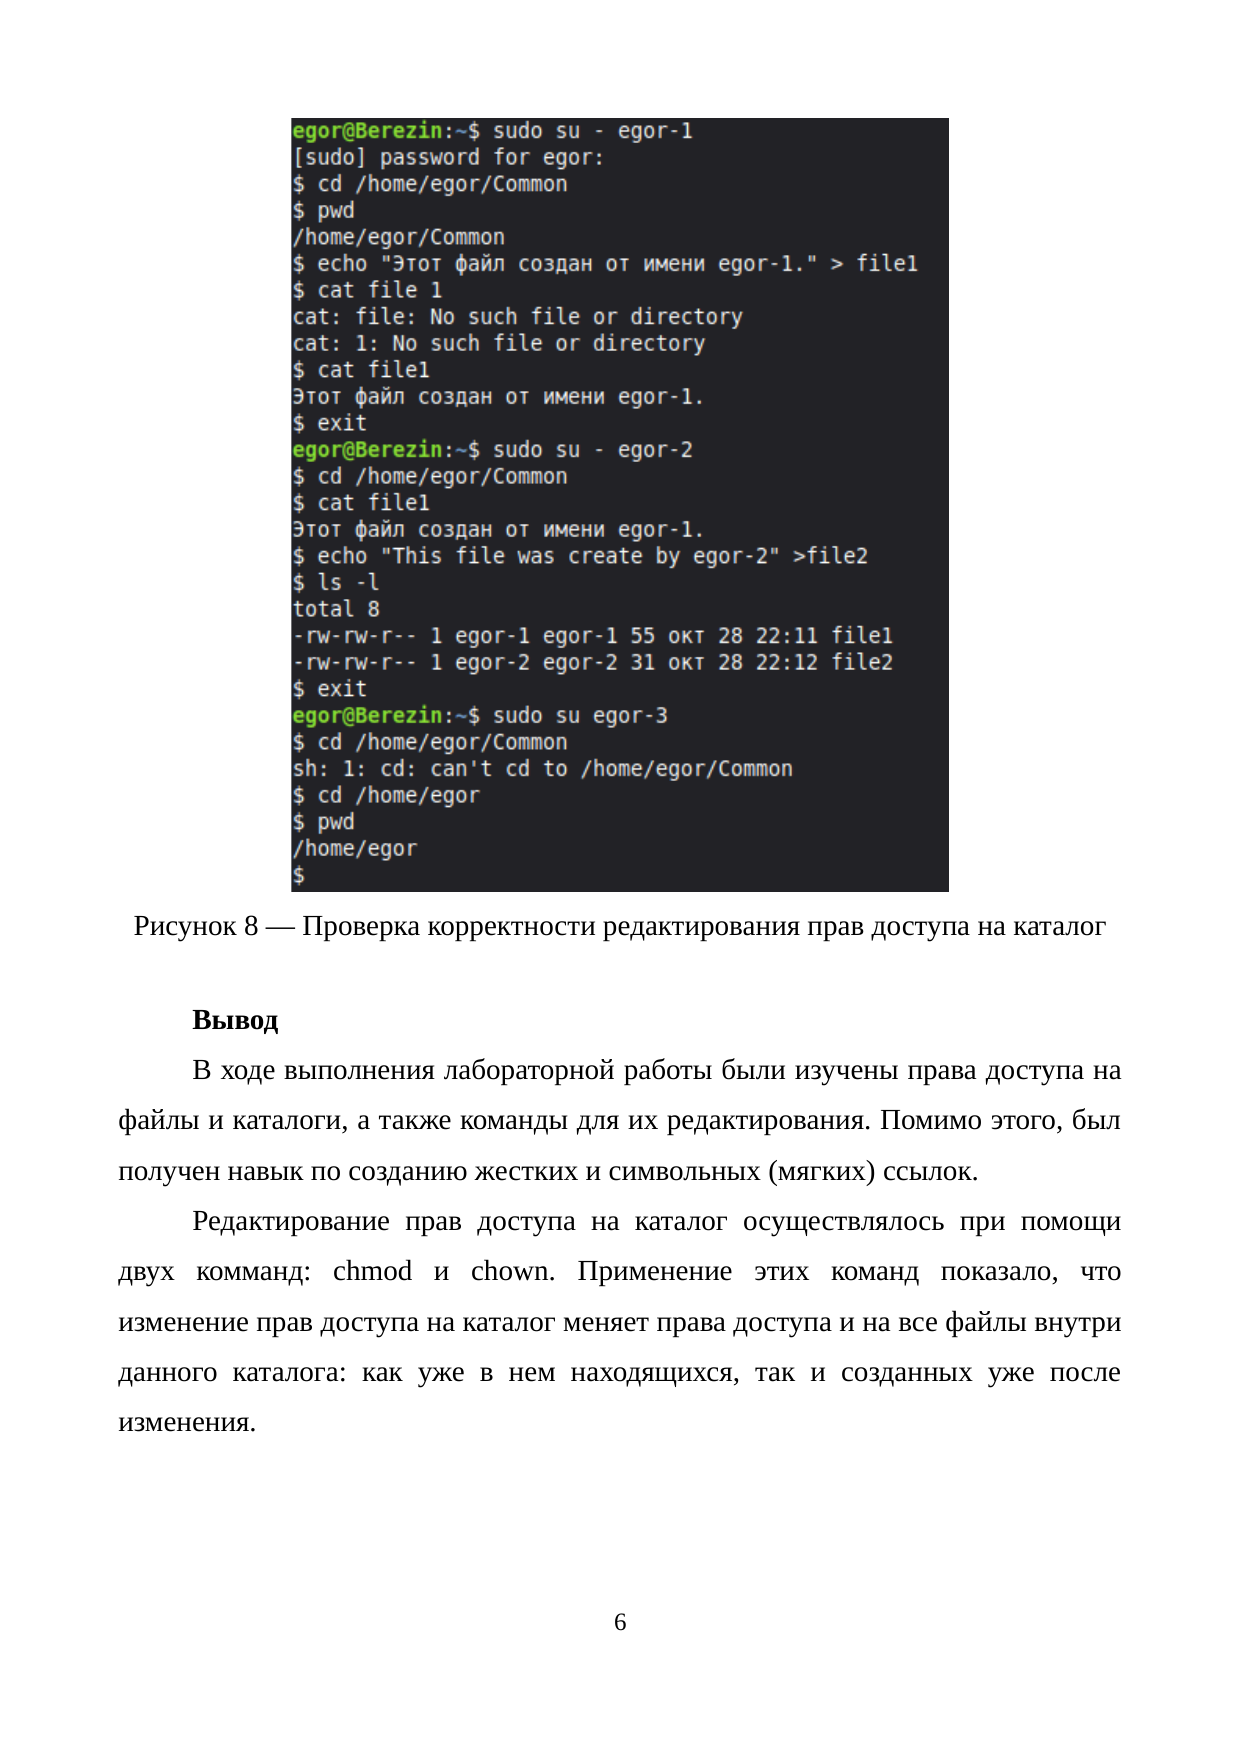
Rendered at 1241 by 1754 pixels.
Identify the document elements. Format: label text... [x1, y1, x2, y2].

text Вывод [118, 1002, 1122, 1035]
picture [291, 118, 949, 892]
text Рисунок 8 — Проверка корректности редактирования прав доступа на каталог [118, 118, 1122, 942]
text В ходе выполнения лабораторной работы были изучены права доступа на файлы и каталоги, а также команды для их редактирования. Помимо этого, был получен навык по созданию жестких и символьных (мягких) ссылок. [118, 1052, 1122, 1186]
text Редактирование прав доступа на каталог осуществлялось при помощи двух комманд: chmod и chown. Применение этих команд показало, что изменение прав доступа на каталог меняет права доступа и на все файлы внутри данного каталога: как уже в нем находящихся, так и созданных уже после изменения. [118, 1203, 1122, 1438]
